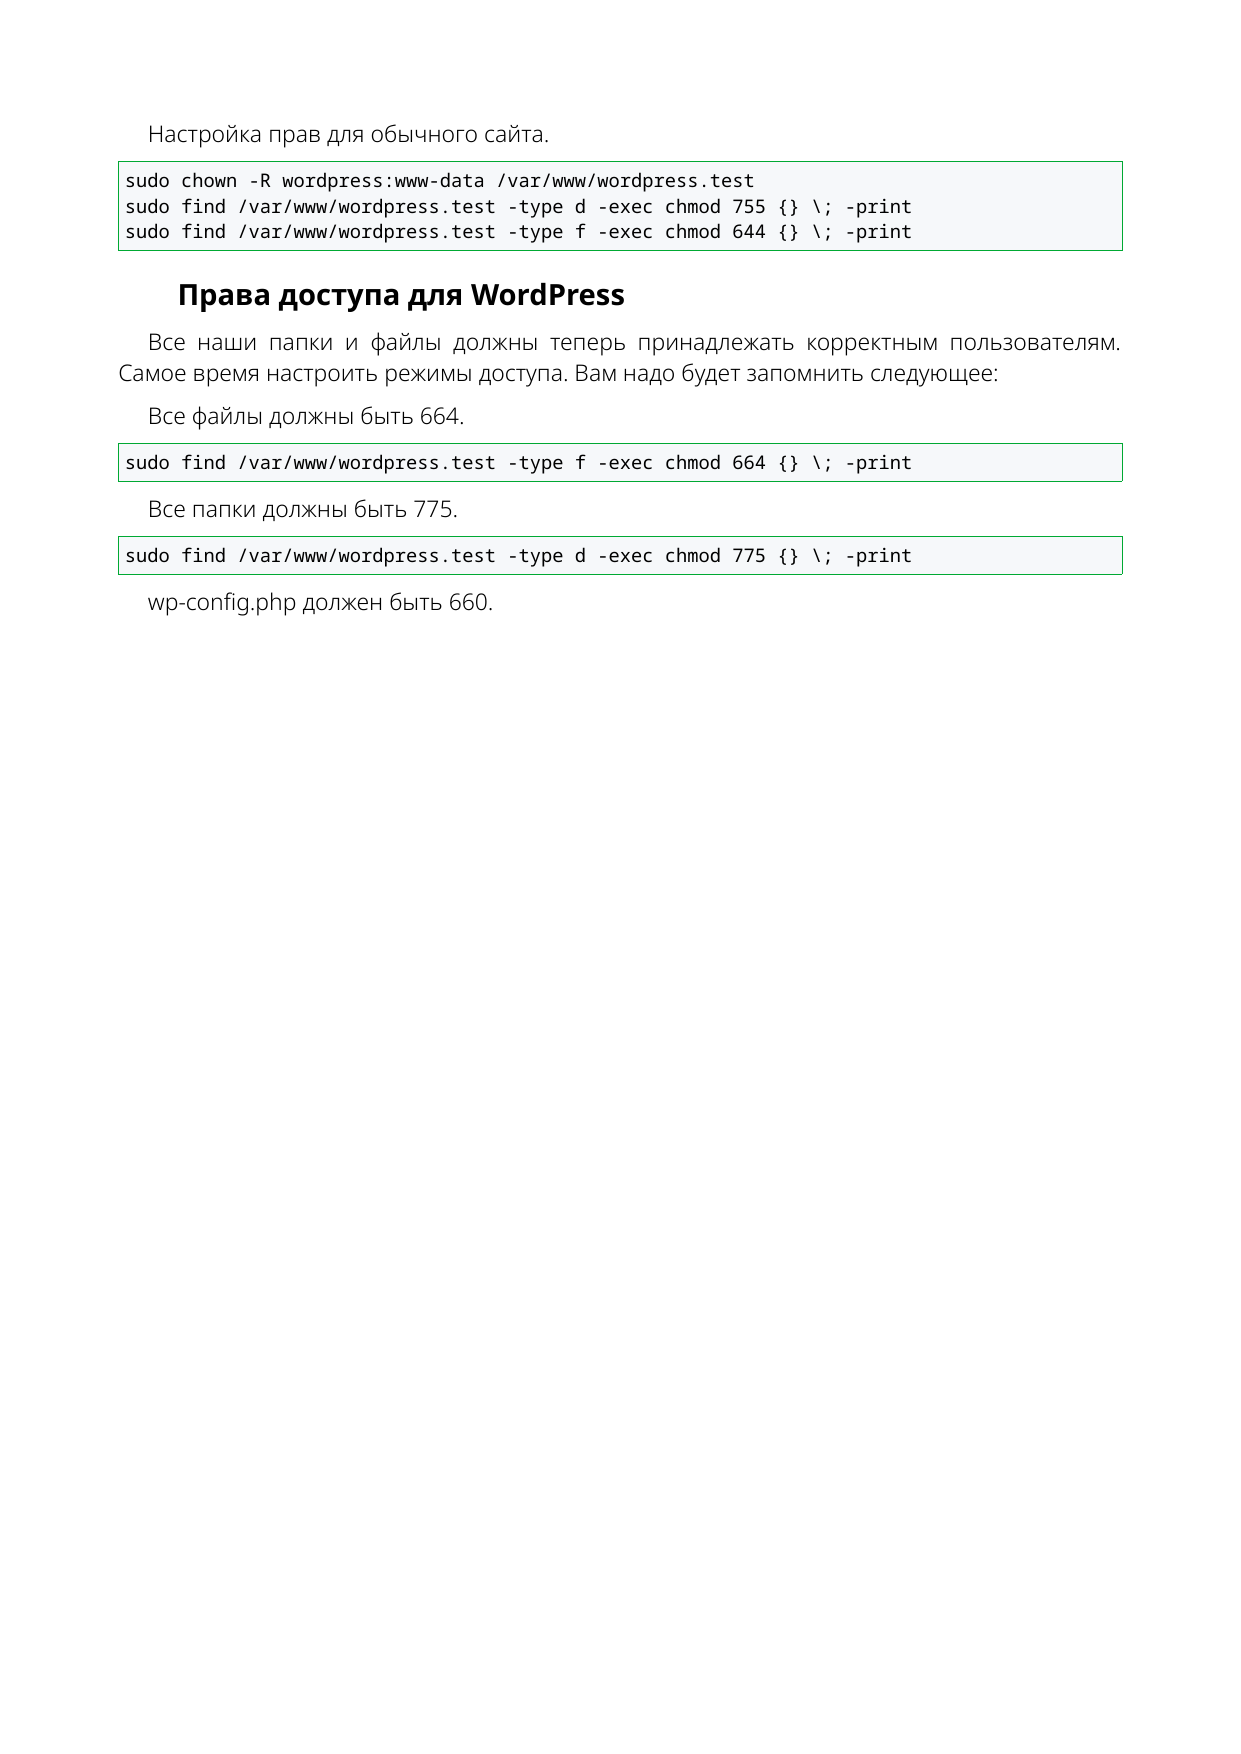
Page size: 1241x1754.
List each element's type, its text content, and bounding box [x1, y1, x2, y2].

subtitle Права доступа для WordPress [177, 274, 1122, 314]
text sudo find /var/www/wordpress.test -type d -exec chmod 775 {} \; -print [119, 537, 1122, 574]
text sudo find /var/www/wordpress.test -type f -exec chmod 644 {} \; -print [119, 212, 1122, 250]
text Все файлы должны быть 664. [118, 400, 1122, 431]
text Все папки должны быть 775. [118, 493, 1122, 524]
text sudo find /var/www/wordpress.test -type f -exec chmod 664 {} \; -print [119, 444, 1122, 481]
text wp-config.php должен быть 660. [118, 586, 1122, 618]
text sudo find /var/www/wordpress.test -type d -exec chmod 755 {} \; -print [119, 187, 1122, 212]
text sudo chown -R wordpress:www-data /var/www/wordpress.test [119, 162, 1122, 187]
text Все наши папки и файлы должны теперь принадлежать корректным пользователям. Самое время настроить режимы доступа. Вам надо будет запомнить следующее: [118, 326, 1122, 388]
text Настройка прав для обычного сайта. [118, 118, 1122, 149]
